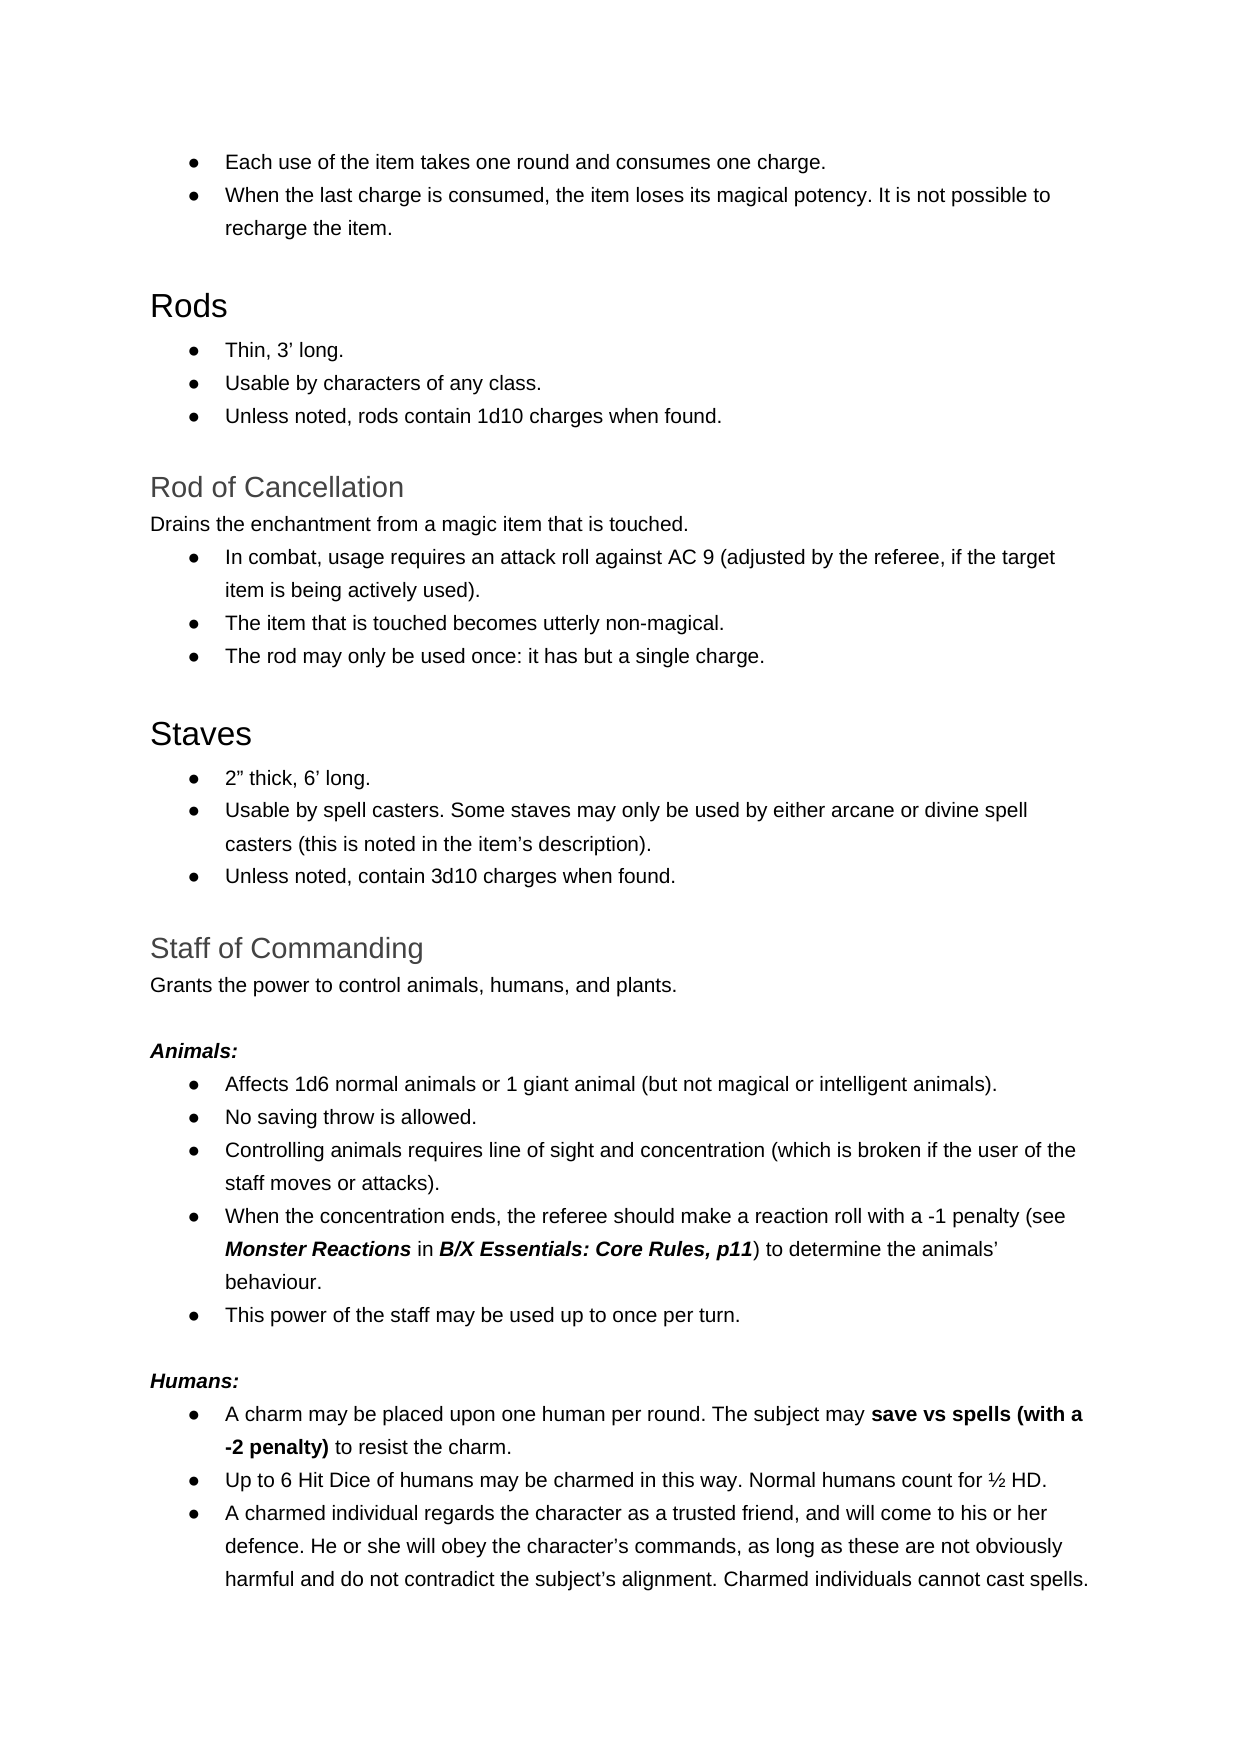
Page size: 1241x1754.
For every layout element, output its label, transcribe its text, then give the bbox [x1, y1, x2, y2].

list Usable by characters of any class. [187, 371, 1090, 394]
list A charm may be placed upon one human per round. The subject may save vs spells (with a -2 penalty) to resist the charm. [187, 1402, 1090, 1459]
list Up to 6 Hit Dice of humans may be charmed in this way. Normal humans count for ½ HD. [187, 1468, 1090, 1492]
list When the concentration ends, the referee should make a reaction roll with a -1 penalty (see Monster Reactions in B/X Essentials: Core Rules, p11) to determine the animals’ behaviour. [187, 1204, 1090, 1294]
text Drains the enchantment from a magic item that is touched. [150, 512, 1090, 536]
list Controlling animals requires line of sight and concentration (which is broken if the user of the staff moves or attacks). [187, 1138, 1090, 1195]
subtitle Rod of Cancellation [150, 470, 1090, 503]
list No saving throw is allowed. [187, 1105, 1090, 1129]
text Animals: [150, 1039, 1090, 1063]
subtitle Staff of Commanding [150, 931, 1090, 964]
list Usable by spell casters. Some staves may only be used by either arcane or divine spell casters (this is noted in the item’s description). [187, 798, 1090, 855]
subtitle Rods [150, 287, 1090, 325]
list Unless noted, rods contain 1d10 charges when found. [187, 403, 1090, 427]
list The rod may only be used once: it has but a single charge. [187, 644, 1090, 668]
list In combat, usage requires an attack roll against AC 9 (adjusted by the referee, if the target item is being actively used). [187, 545, 1090, 602]
subtitle Staves [150, 714, 1090, 753]
list Each use of the item takes one round and consumes one charge. [187, 150, 1090, 174]
text Humans: [150, 1369, 1090, 1393]
list Thin, 3’ long. [187, 337, 1090, 361]
list When the last charge is consumed, the item loses its magical potency. It is not possible to recharge the item. [187, 183, 1090, 240]
text Grants the power to control animals, humans, and plants. [150, 973, 1090, 997]
list Affects 1d6 normal animals or 1 giant animal (but not magical or intelligent animals). [187, 1072, 1090, 1096]
list 2” thick, 6’ long. [187, 765, 1090, 789]
list A charmed individual regards the character as a trusted friend, and will come to his or her defence. He or she will obey the character’s commands, as long as these are not obviously harmful and do not contradict the subject’s alignment. Charmed individuals cannot cast spells. [187, 1501, 1090, 1591]
list This power of the staff may be used up to once per turn. [187, 1303, 1090, 1327]
list Unless noted, contain 3d10 charges when found. [187, 864, 1090, 888]
list The item that is touched becomes utterly non-magical. [187, 611, 1090, 635]
